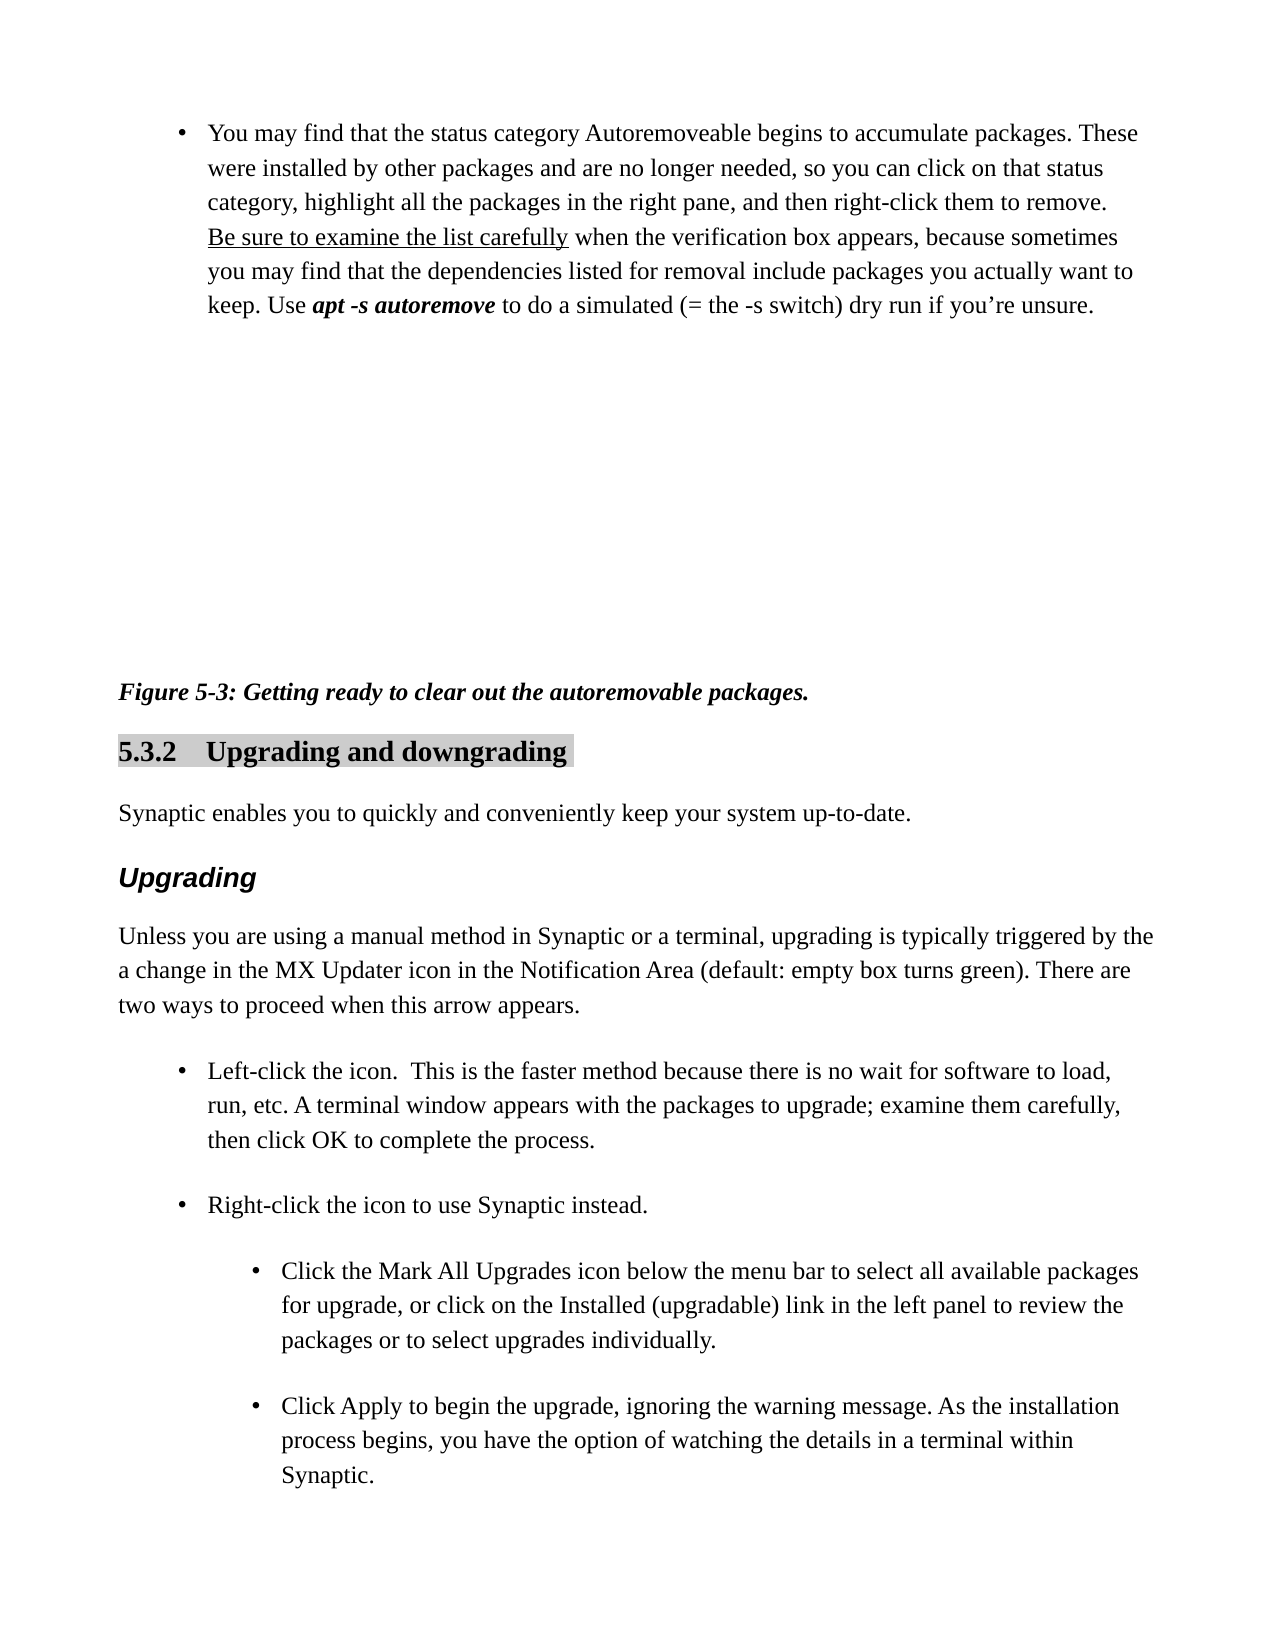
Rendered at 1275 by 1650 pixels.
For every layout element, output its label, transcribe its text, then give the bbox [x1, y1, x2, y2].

list Left-click the icon. This is the faster method because there is no wait for software to load, run, etc. A terminal window appears with the packages to upgrade; examine them carefully, then click OK to complete the process. [178, 1056, 1141, 1153]
list You may find that the status category Autoremoveable begins to accumulate packages. These were installed by other packages and are no longer needed, so you can click on that status category, highlight all the packages in the right pane, and then right-click them to remove. Be sure to examine the list carefully when the verification box appears, because sometimes you may find that the dependencies listed for removal include packages you actually want to keep. Use apt -s autoremove to do a simulated (= the -s switch) dry run if you’re unsure. [178, 118, 1141, 319]
subtitle 5.3.2 Upgrading and downgrading [574, 734, 1157, 767]
subtitle Upgrading [118, 861, 1157, 893]
list Right-click the icon to use Synaptic instead. [178, 1190, 1141, 1219]
list Click Apply to begin the upgrade, ignoring the warning message. As the installation process begins, you have the option of watching the details in a terminal within Synaptic. [252, 1391, 1141, 1488]
text Figure 5-3: Getting ready to clear out the autoremovable packages. [118, 677, 1157, 706]
list Click the Mark All Upgrades icon below the menu bar to select all available packages for upgrade, or click on the Installed (upgradable) link in the left panel to review the packages or to select upgrades individually. [252, 1256, 1141, 1354]
text Unless you are using a manual method in Synaptic or a terminal, upgrading is typically triggered by the a change in the MX Updater icon in the Notification Area (default: empty box turns green). There are two ways to proceed when this arrow appears. [118, 921, 1157, 1019]
text Synaptic enables you to quickly and conveniently keep your system up-to-date. [118, 798, 1157, 827]
